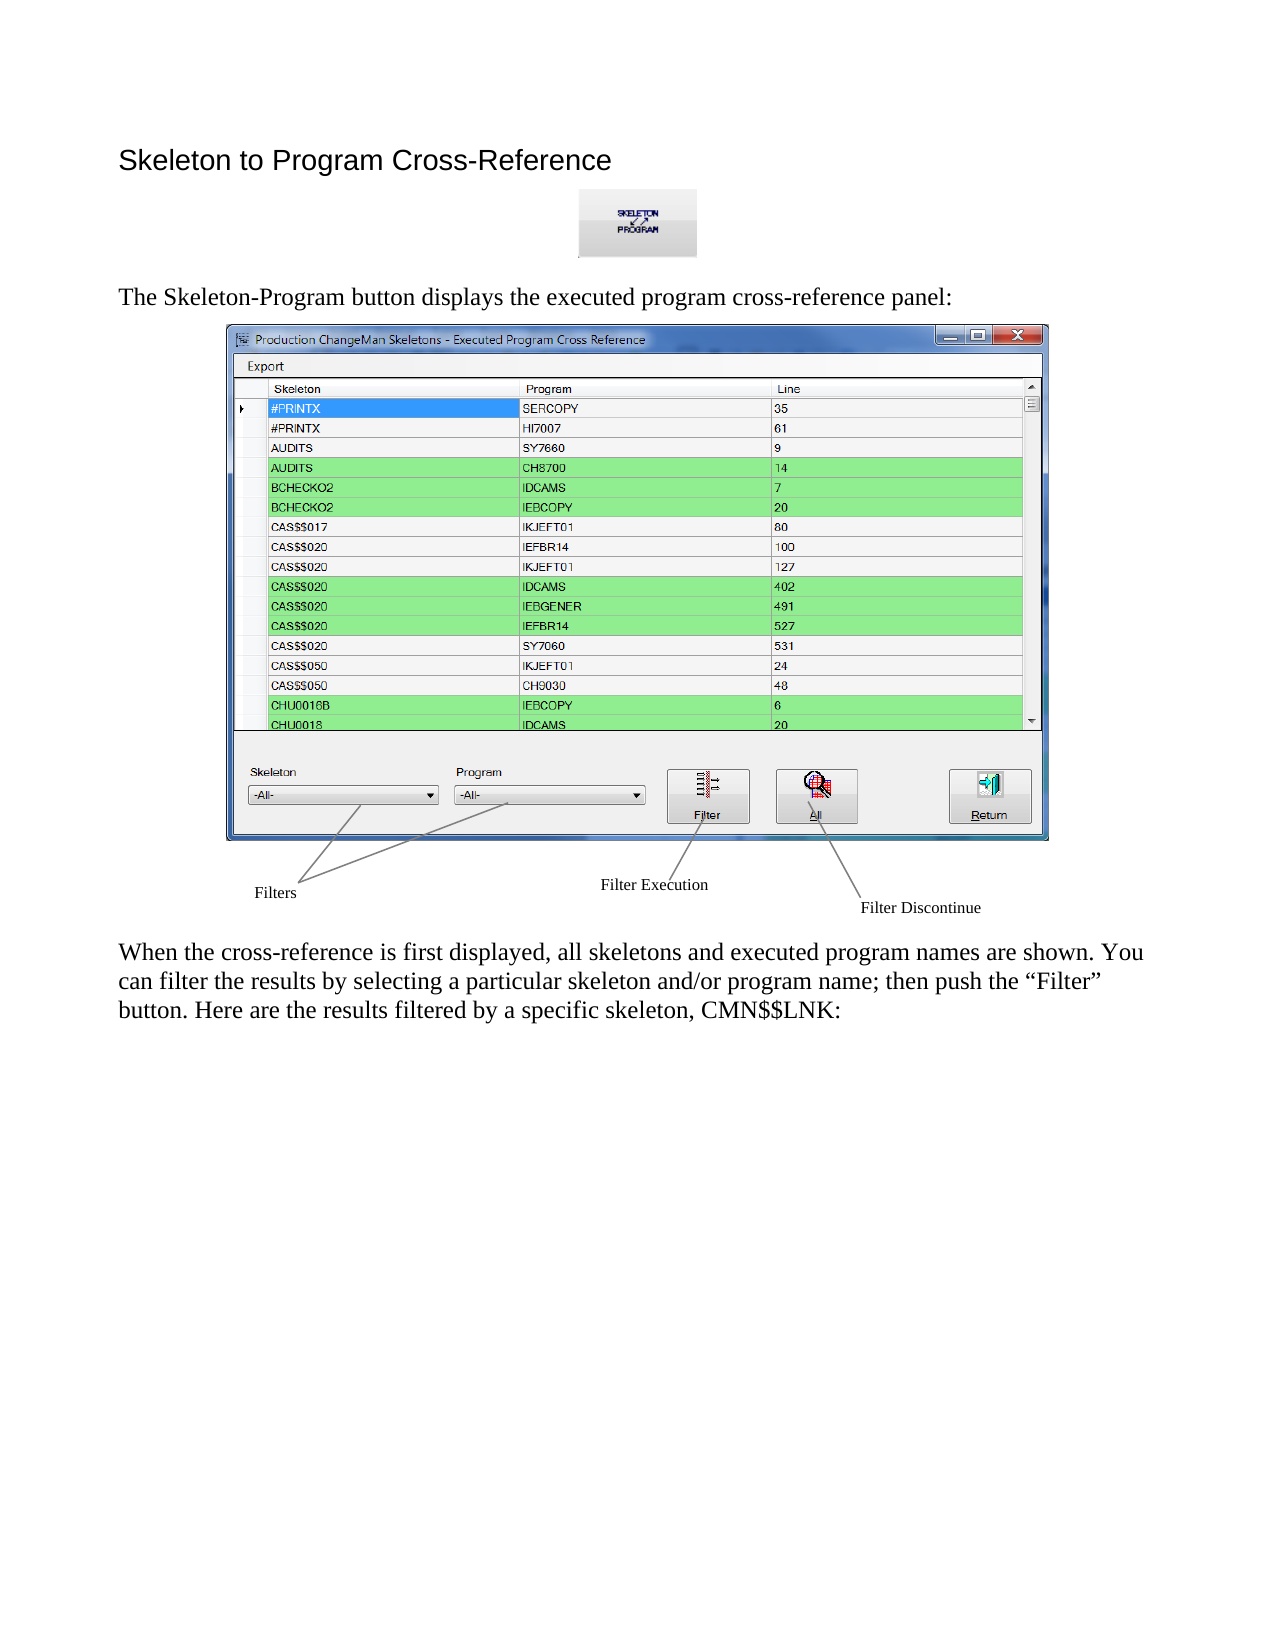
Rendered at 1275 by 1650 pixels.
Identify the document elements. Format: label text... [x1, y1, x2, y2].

text When the cross-reference is first displayed, all skeletons and executed program names are shown. You can filter the results by selecting a particular skeleton and/or program name; then push the “Filter” button. Here are the results filtered by a specific skeleton, CMN$$LNK: [118, 937, 1157, 1024]
picture [226, 324, 1049, 841]
text The Skeleton-Program button displays the executed program cross-reference panel: [118, 282, 1157, 310]
subtitle Skeleton to Program Cross-Reference [118, 143, 1157, 177]
picture [578, 189, 697, 258]
